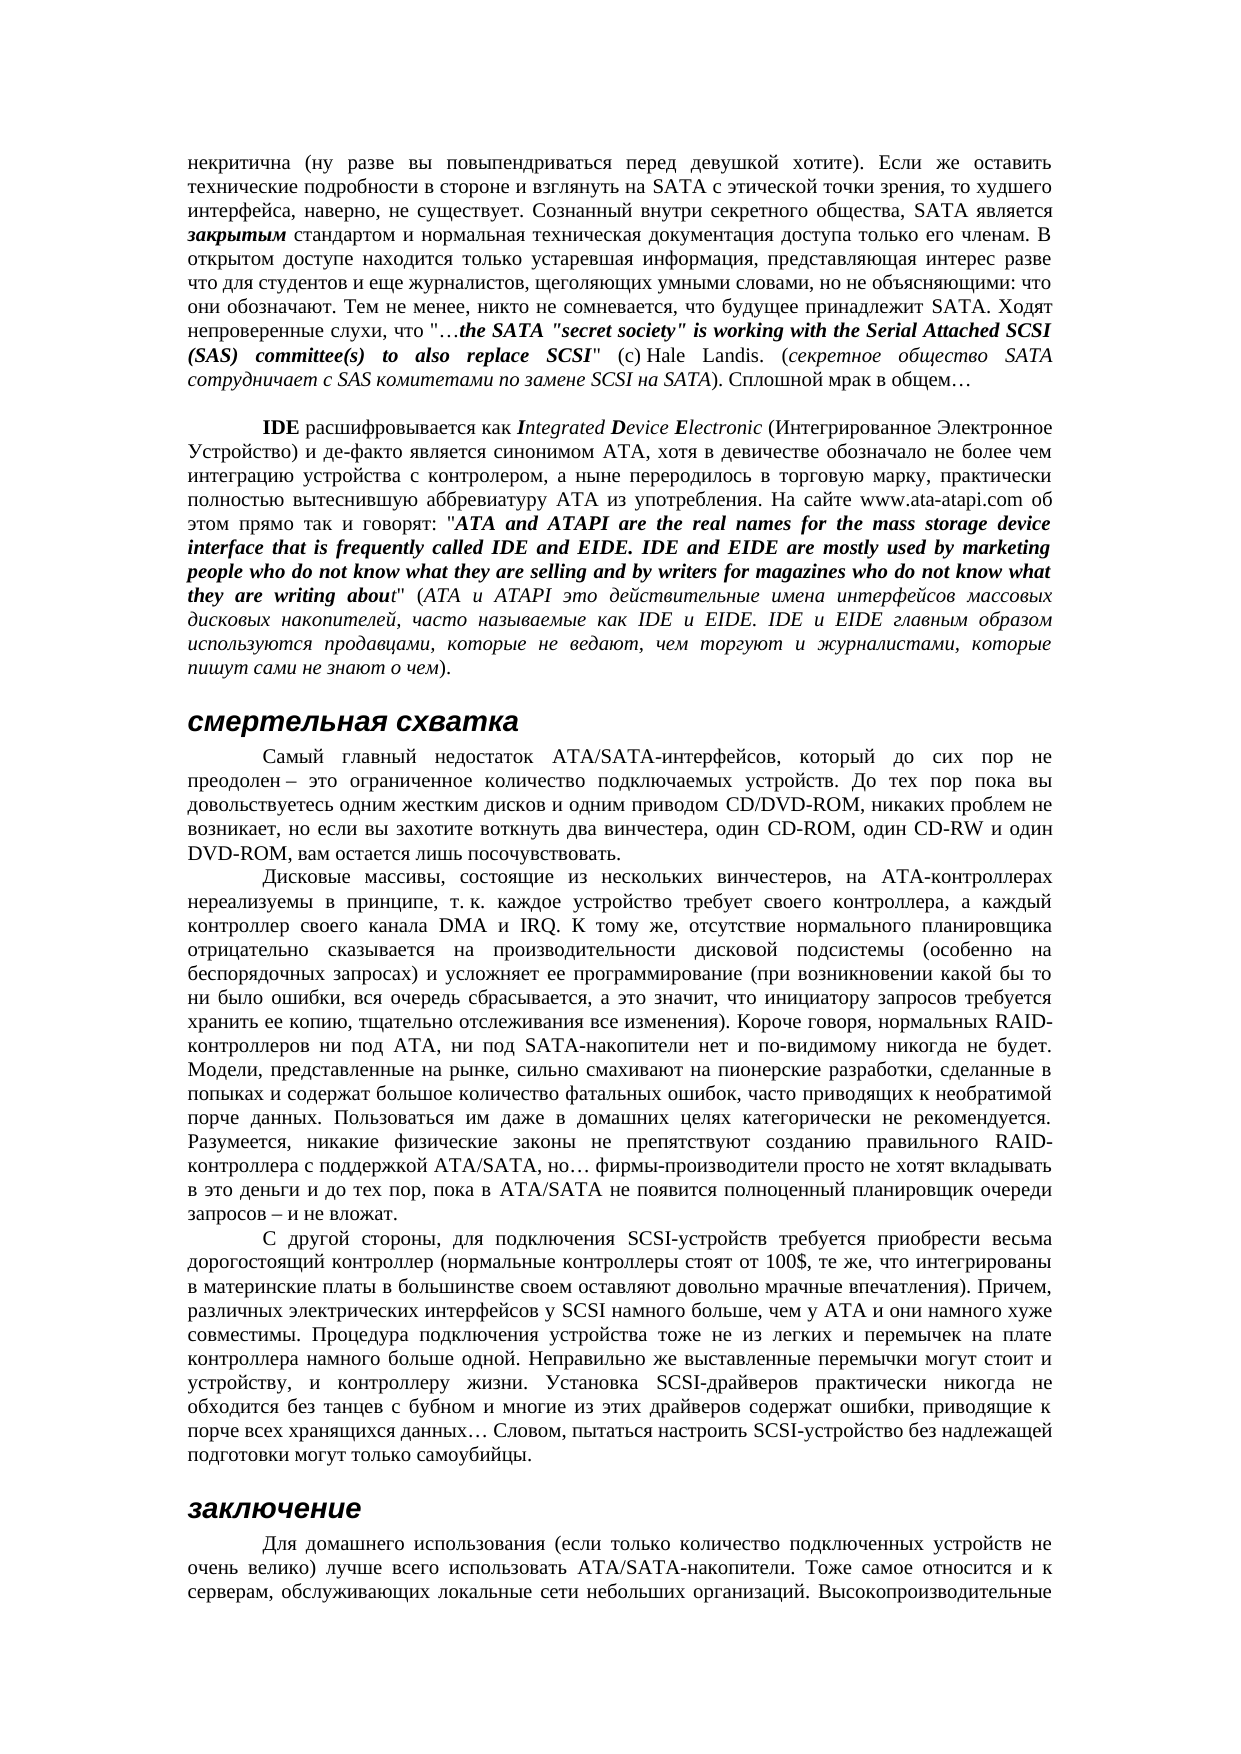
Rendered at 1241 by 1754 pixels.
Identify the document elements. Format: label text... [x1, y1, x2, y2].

text некритична (ну разве вы повыпендриваться перед девушкой хотите). Если же оставить технические подробности в стороне и взглянуть на SATA с этической точки зрения, то худшего интерфейса, наверно, не существует. Сознанный внутри секретного общества, SATA является закрытым стандартом и нормальная техническая документация доступа только его членам. В открытом доступе находится только устаревшая информация, представляющая интерес разве что для студентов и еще журналистов, щеголяющих умными словами, но не объясняющими: что они обозначают. Тем не менее, никто не сомневается, что будущее принадлежит SATA. Ходят непроверенные слухи, что "…the SATA "secret society" is working with the Serial Attached SCSI (SAS) committee(s) to also replace SCSI" (с) Hale Landis. (секретное общество SATA сотрудничает с SAS комитетами по замене SCSI на SATA). Сплошной мрак в общем… [187, 150, 1053, 391]
text Для домашнего использования (если только количество подключенных устройств не очень велико) лучше всего использовать ATA/SATA-накопители. Тоже самое относится и к серверам, обслуживающих локальные сети небольших организаций. Высокопроизводительные [187, 1531, 1053, 1603]
text С другой стороны, для подключения SCSI-устройств требуется приобрести весьма дорогостоящий контроллер (нормальные контроллеры стоят от 100$, те же, что интегрированы в материнские платы в большинстве своем оставляют довольно мрачные впечатления). Причем, различных электрических интерфейсов у SCSI намного больше, чем у ATA и они намного хуже совместимы. Процедура подключения устройства тоже не из легких и перемычек на плате контроллера намного больше одной. Неправильно же выставленные перемычки могут стоит и устройству, и контроллеру жизни. Установка SCSI-драйверов практически никогда не обходится без танцев с бубном и многие из этих драйверов содержат ошибки, приводящие к порче всех хранящихся данных… Словом, пытаться настроить SCSI-устройство без надлежащей подготовки могут только самоубийцы. [187, 1225, 1053, 1466]
text Самый главный недостаток ATA/SATA-интерфейсов, который до сих пор не преодолен – это ограниченное количество подключаемых устройств. До тех пор пока вы довольствуетесь одним жестким дисков и одним приводом CD/DVD-ROM, никаких проблем не возникает, но если вы захотите воткнуть два винчестера, один CD-ROM, один CD-RW и один DVD-ROM, вам остается лишь посочувствовать. [187, 744, 1053, 864]
subtitle заключение [187, 1491, 1053, 1524]
text Дисковые массивы, состоящие из нескольких винчестеров, на ATA-контроллерах нереализуемы в принципе, т. к. каждое устройство требует своего контроллера, а каждый контроллер своего канала DMA и IRQ. К тому же, отсутствие нормального планировщика отрицательно сказывается на производительности дисковой подсистемы (особенно на беспорядочных запросах) и усложняет ее программирование (при возникновении какой бы то ни было ошибки, вся очередь сбрасывается, а это значит, что инициатору запросов требуется хранить ее копию, тщательно отслеживания все изменения). Короче говоря, нормальных RAID-контроллеров ни под ATA, ни под SATA-накопители нет и по-видимому никогда не будет. Модели, представленные на рынке, сильно смахивают на пионерские разработки, сделанные в попыках и содержат большое количество фатальных ошибок, часто приводящих к необратимой порче данных. Пользоваться им даже в домашних целях категорически не рекомендуется. Разумеется, никакие физические законы не препятствуют созданию правильного RAID-контроллера с поддержкой ATA/SATA, но… фирмы-производители просто не хотят вкладывать в это деньги и до тех пор, пока в ATA/SATA не появится полноценный планировщик очереди запросов – и не вложат. [187, 864, 1053, 1225]
subtitle смертельная схватка [187, 704, 1053, 738]
text IDE расшифровывается как Integrated Device Electronic (Интегрированное Электронное Устройство) и де-факто является синонимом ATA, хотя в девичестве обозначало не более чем интеграцию устройства с контролером, а ныне переродилось в торговую марку, практически полностью вытеснившую аббревиатуру ATA из употребления. На сайте www.ata-atapi.com об этом прямо так и говорят: "ATA and ATAPI are the real names for the mass storage device interface that is frequently called IDE and EIDE. IDE and EIDE are mostly used by marketing people who do not know what they are selling and by writers for magazines who do not know what they are writing about" (ATA и ATAPI это действительные имена интерфейсов массовых дисковых накопителей, часто называемые как IDE и EIDE. IDE и EIDE главным образом используются продавцами, которые не ведают, чем торгуют и журналистами, которые пишут сами не знают о чем). [187, 415, 1053, 679]
